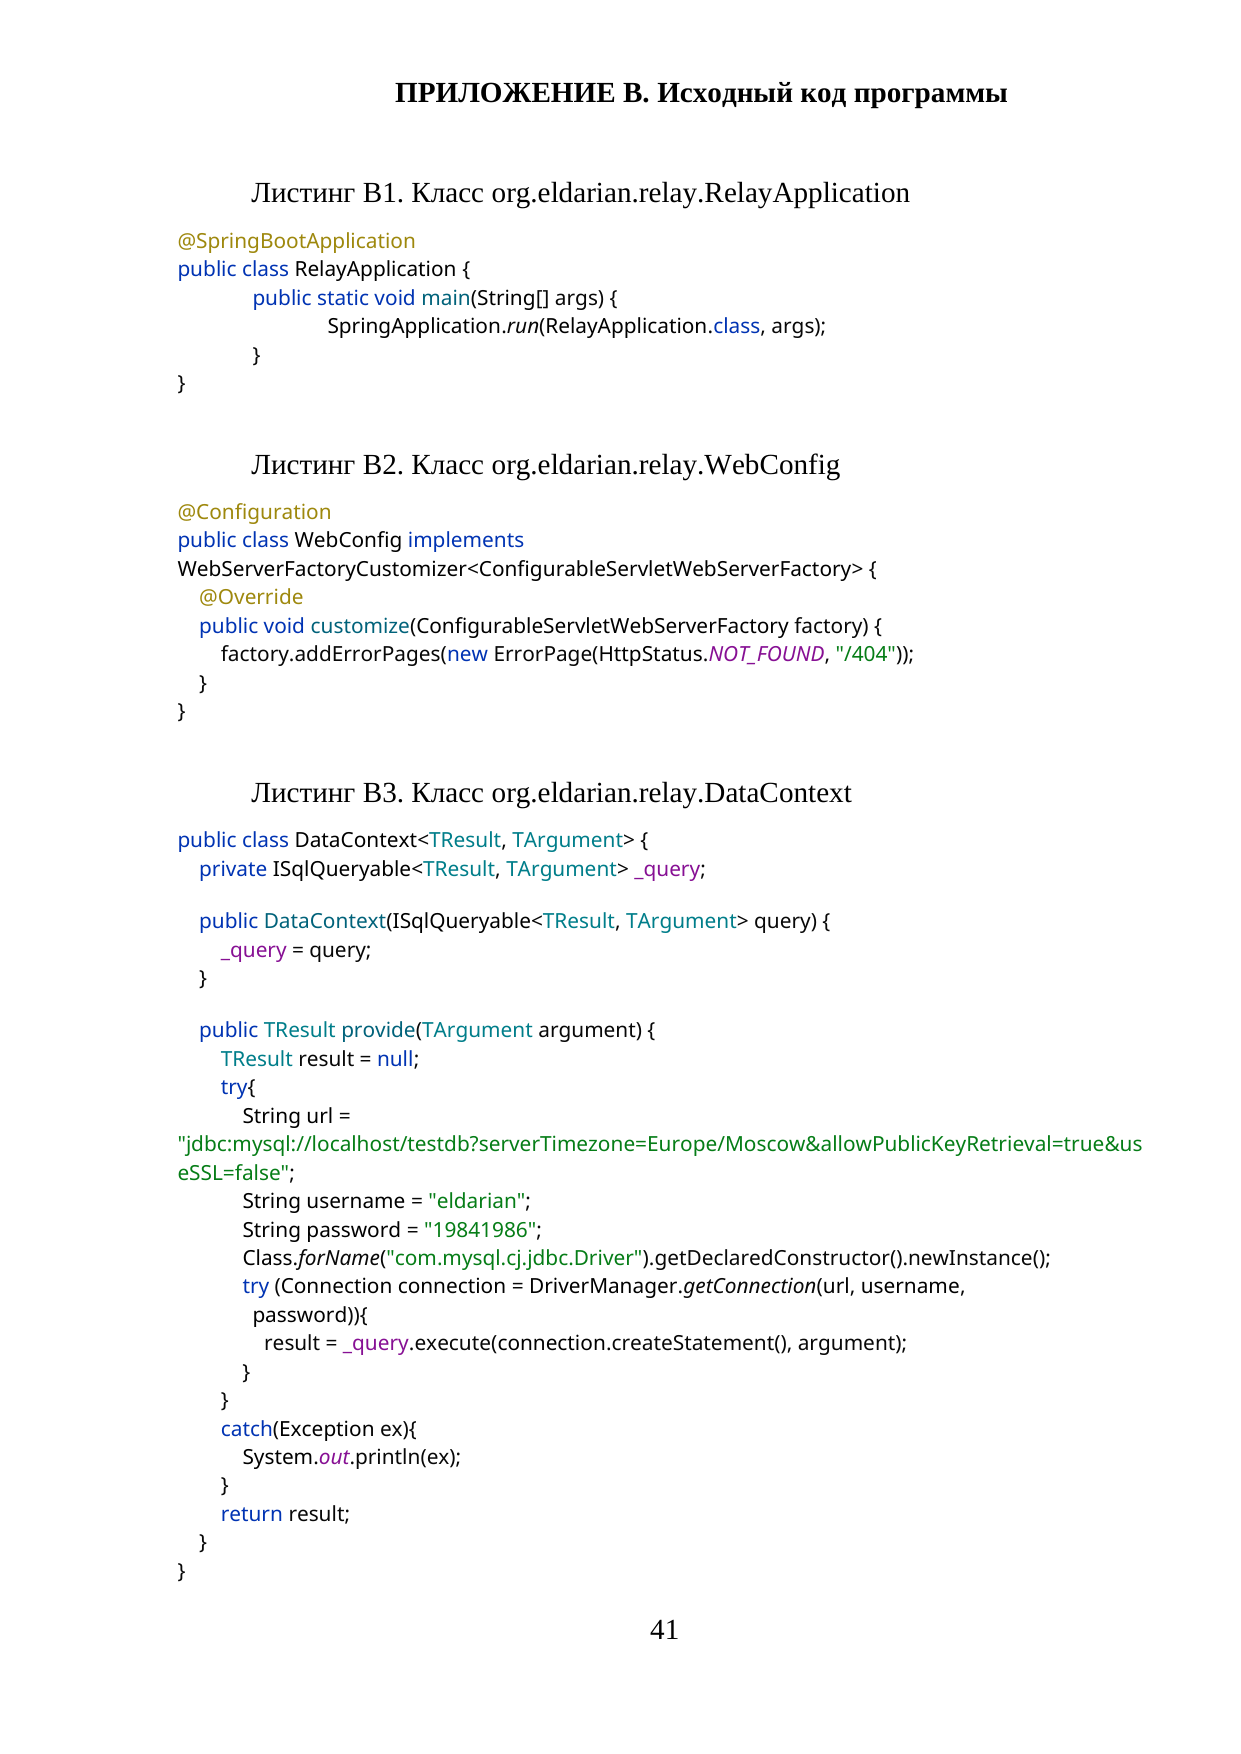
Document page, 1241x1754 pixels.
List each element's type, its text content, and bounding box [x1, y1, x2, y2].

text public class DataContext<TResult, TArgument> { private ISqlQueryable<TResult, TArgument> _query; public DataContext(ISqlQueryable<TResult, TArgument> query) { _query = query; } public TResult provide(TArgument argument) { TResult result = null; try{ String url = "jdbc:mysql://localhost/testdb?serverTimezone=Europe/Moscow&allowPublicKeyRetrieval=true&useSSL=false"; String username = "eldarian"; String password = "19841986"; Class.forName("com.mysql.cj.jdbc.Driver").getDeclaredConstructor().newInstance(); try (Connection connection = DriverManager.getConnection(url, username, password)){ result = _query.execute(connection.createStatement(), argument); } } catch(Exception ex){ System.out.println(ex); } return result; } } [177, 825, 1152, 1584]
text @Configuration public class WebConfig implements WebServerFactoryCustomizer<ConfigurableServletWebServerFactory> { @Override public void customize(ConfigurableServletWebServerFactory factory) { factory.addErrorPages(new ErrorPage(HttpStatus.NOT_FOUND, "/404")); } } [177, 497, 1152, 725]
text Листинг B1. Класс org.eldarian.relay.RelayApplication [177, 176, 1152, 209]
text @SpringBootApplication public class RelayApplication { public static void main(String[] args) { SpringApplication.run(RelayApplication.class, args); } } [177, 226, 1152, 397]
text Листинг B2. Класс org.eldarian.relay.WebConfig [177, 447, 1152, 480]
text ПРИЛОЖЕНИЕ B. Исходный код программы [177, 75, 1152, 108]
text Листинг B3. Класс org.eldarian.relay.DataContext [177, 775, 1152, 808]
